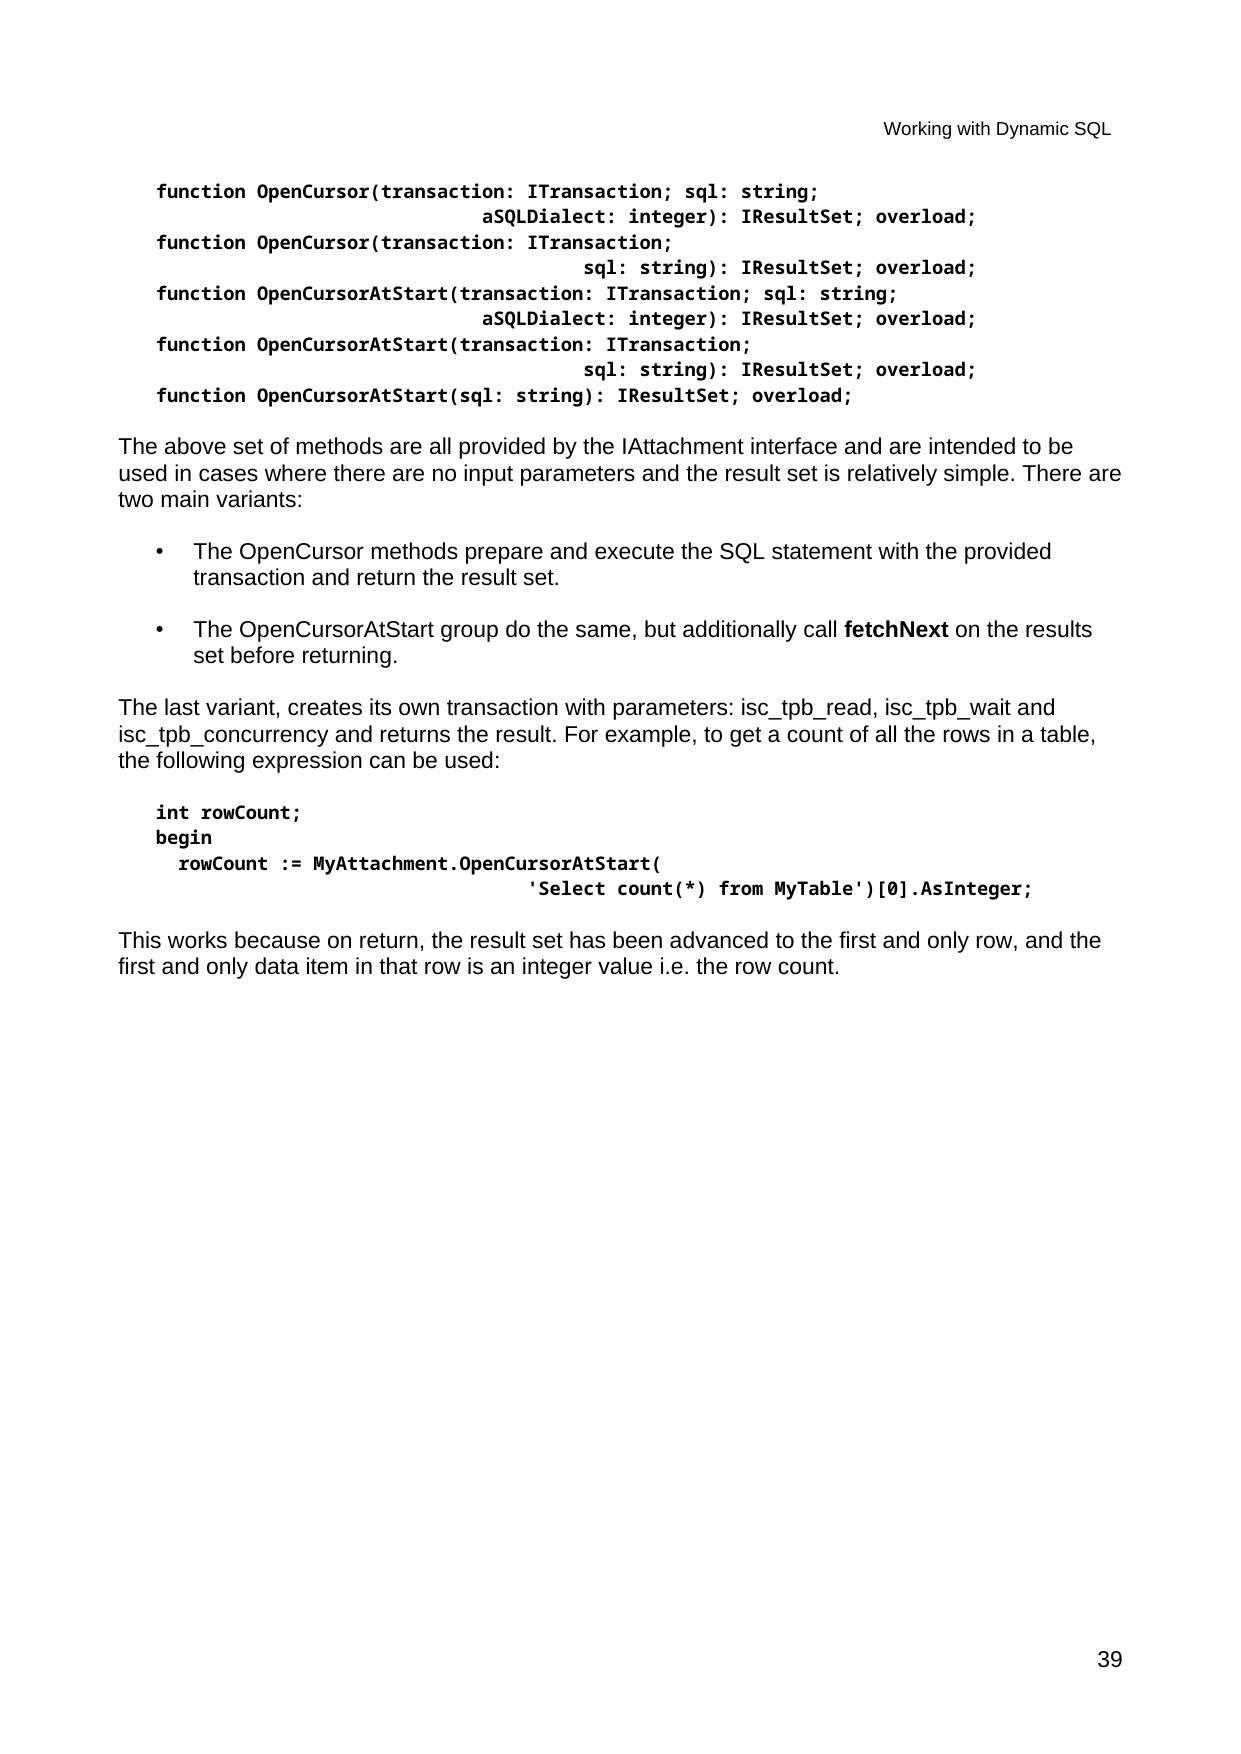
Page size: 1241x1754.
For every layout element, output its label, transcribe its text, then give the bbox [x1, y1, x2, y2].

text The last variant, creates its own transaction with parameters: isc_tpb_read, isc_tpb_wait and isc_tpb_concurrency and returns the result. For example, to get a count of all the rows in a table, the following expression can be used: [118, 694, 1122, 773]
text begin [156, 824, 1122, 850]
list The OpenCursorAtStart group do the same, but additionally call fetchNext on the results set before returning. [156, 616, 1122, 669]
text 'Select count(*) from MyTable')[0].AsInteger; [156, 876, 1122, 901]
text function OpenCursorAtStart(transaction: ITransaction; [156, 331, 1122, 357]
text function OpenCursorAtStart(transaction: ITransaction; sql: string; [156, 280, 1122, 306]
text function OpenCursor(transaction: ITransaction; sql: string; [156, 178, 1122, 204]
list The OpenCursor methods prepare and execute the SQL statement with the provided transaction and return the result set. [156, 538, 1122, 591]
text This works because on return, the result set has been advanced to the first and only row, and the first and only data item in that row is an integer value i.e. the row count. [118, 927, 1122, 979]
text function OpenCursorAtStart(sql: string): IResultSet; overload; [156, 382, 1122, 408]
text sql: string): IResultSet; overload; [156, 357, 1122, 382]
text The above set of methods are all provided by the IAttachment interface and are intended to be used in cases where there are no input parameters and the result set is relatively simple. There are two main variants: [118, 433, 1122, 512]
text aSQLDialect: integer): IResultSet; overload; [156, 306, 1122, 331]
text int rowCount; [156, 799, 1122, 824]
text rowCount := MyAttachment.OpenCursorAtStart( [156, 850, 1122, 876]
text sql: string): IResultSet; overload; [156, 255, 1122, 280]
text aSQLDialect: integer): IResultSet; overload; [156, 204, 1122, 229]
text function OpenCursor(transaction: ITransaction; [156, 229, 1122, 255]
